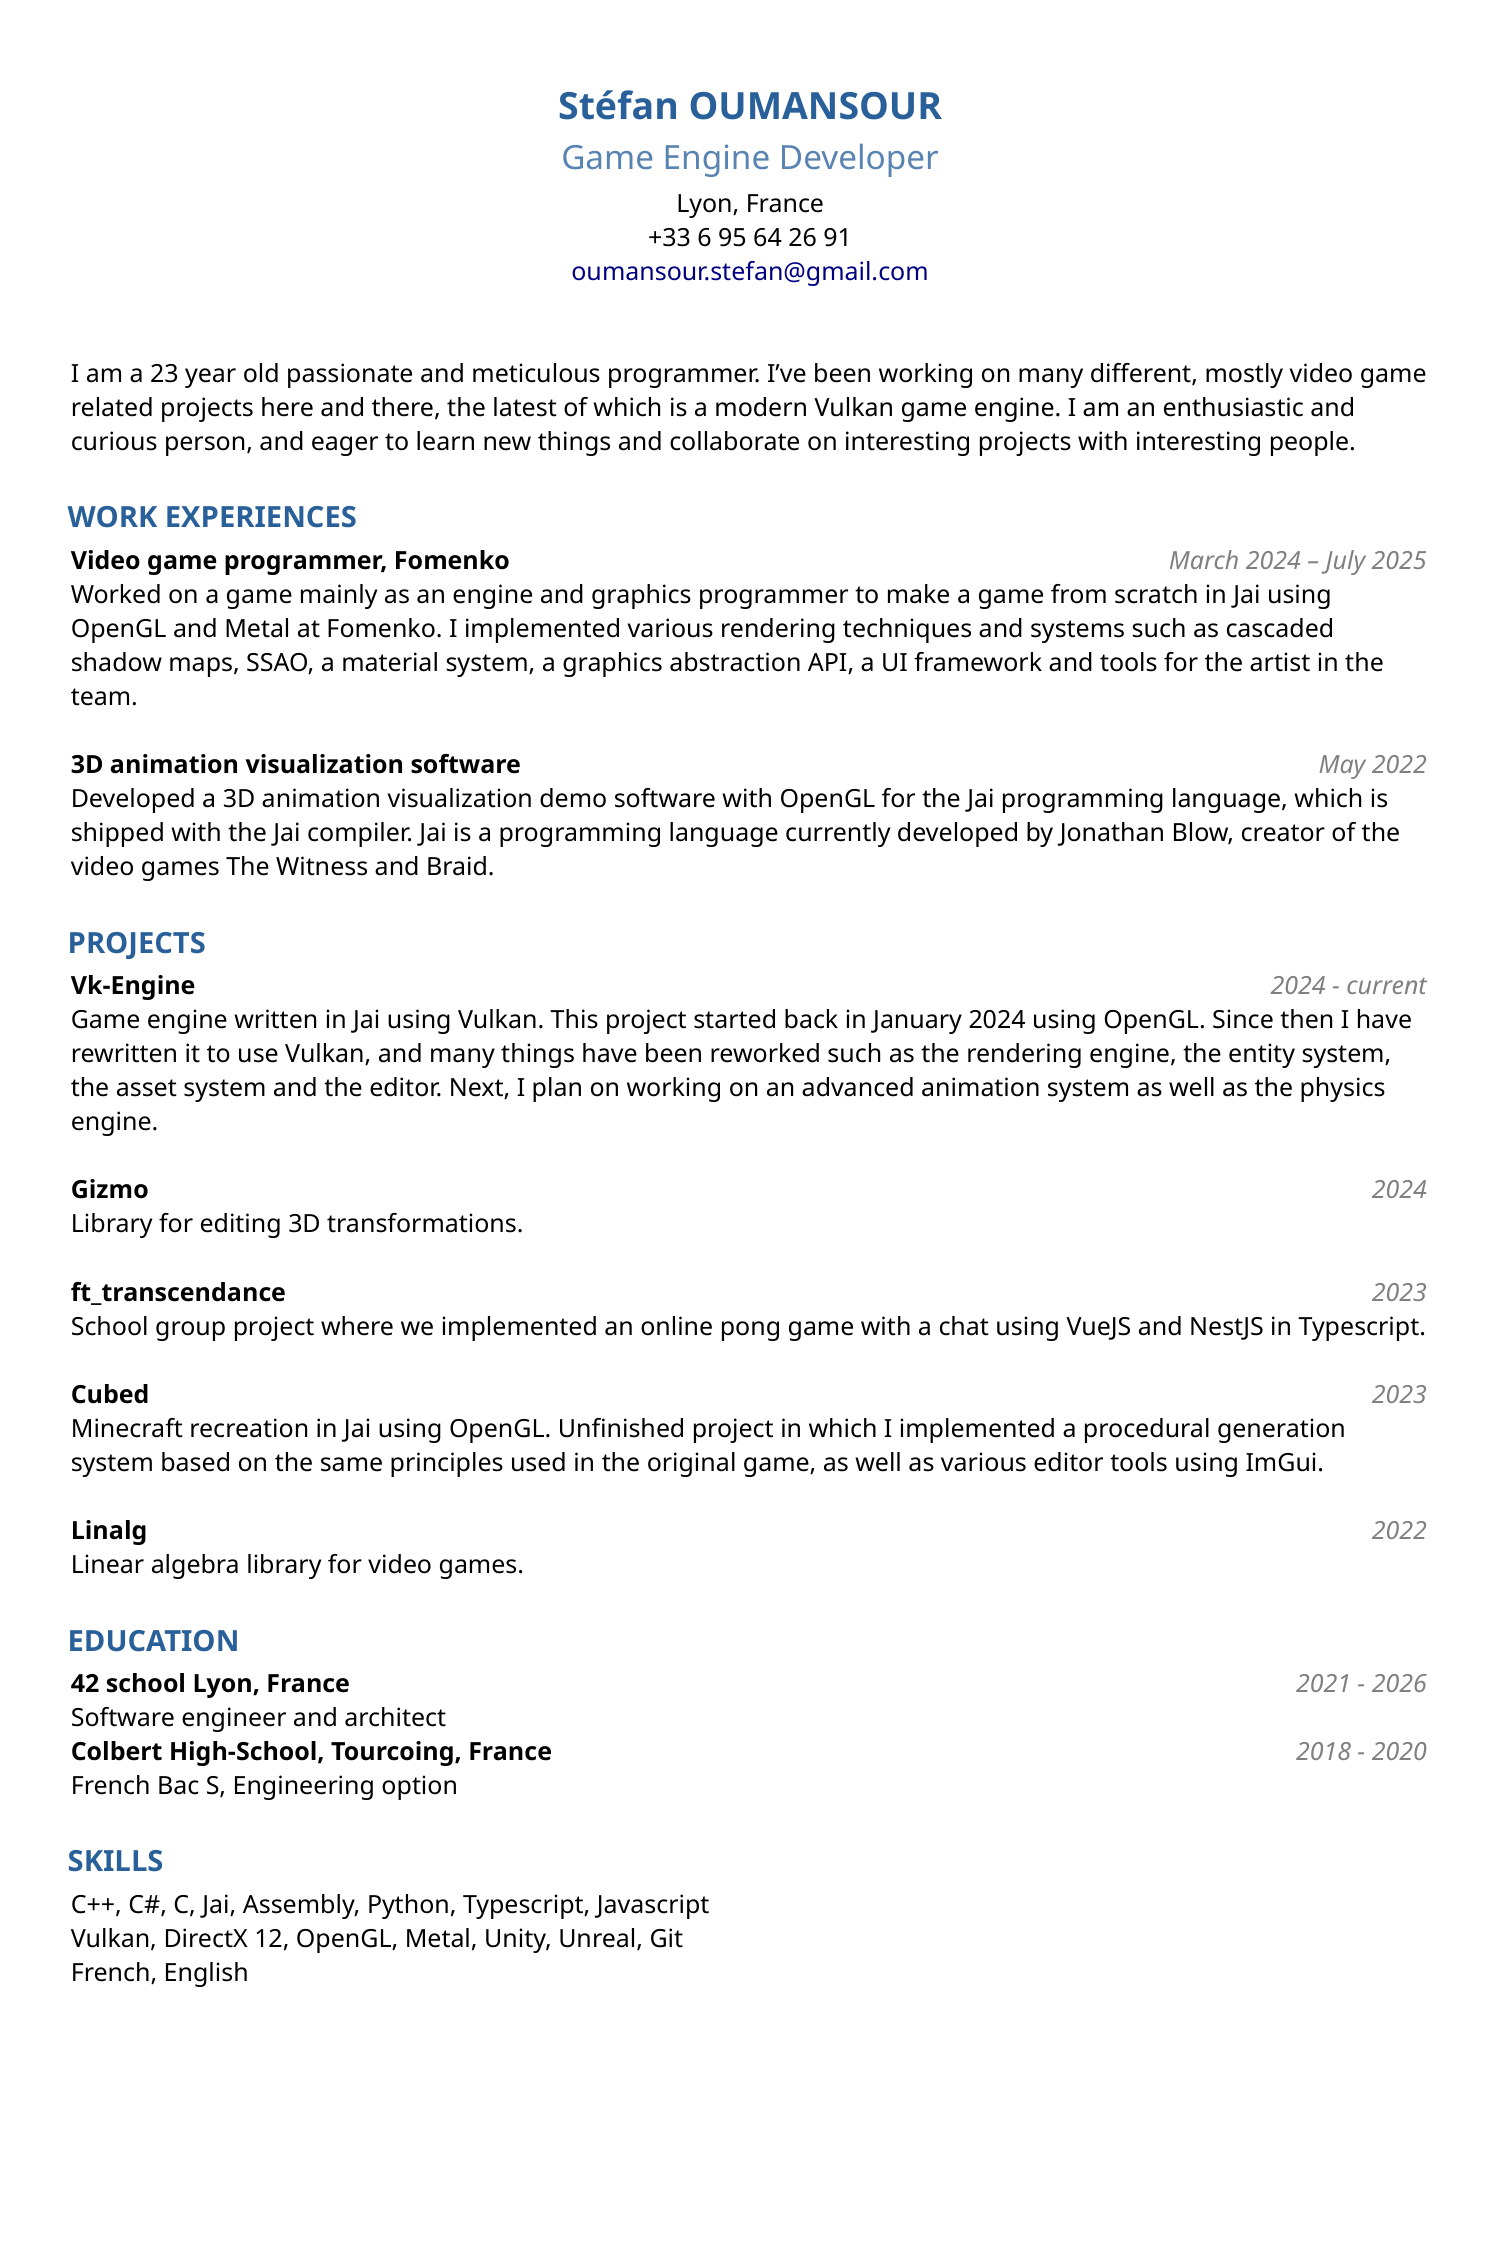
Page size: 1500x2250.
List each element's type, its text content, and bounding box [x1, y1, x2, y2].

table_header 2021 - 2026 [991, 1666, 1429, 1699]
text Linear algebra library for video games. [71, 1547, 1429, 1581]
text Lyon, France [71, 185, 1429, 219]
table_header ft_transcendance [71, 1274, 991, 1308]
table_header 2023 [991, 1274, 1429, 1308]
text Game engine written in Jai using Vulkan. This project started back in January 2024 using OpenGL. Since then I have rewritten it to use Vulkan, and many things have been reworked such as the rendering engine, the entity system, the asset system and the editor. Next, I plan on working on an advanced animation system as well as the physics engine. [71, 1002, 1429, 1138]
table_header Vk-Engine [71, 968, 991, 1002]
table_header Gizmo [71, 1172, 991, 1206]
text C++, C#, C, Jai, Assembly, Python, Typescript, Javascript [71, 1886, 1429, 1921]
table_header 2024 [991, 1172, 1429, 1206]
text Library for editing 3D transformations. [71, 1206, 1429, 1240]
text +33 6 95 64 26 91 [71, 219, 1429, 253]
text Worked on a game mainly as an engine and graphics programmer to make a game from scratch in Jai using OpenGL and Metal at Fomenko. I implemented various rendering techniques and systems such as cascaded shadow maps, SSAO, a material system, a graphics abstraction API, a UI framework and tools for the artist in the team. [71, 576, 1429, 713]
text French Bac S, Engineering option [71, 1768, 1429, 1802]
subtitle SKILLS [67, 1841, 1429, 1880]
subtitle EDUCATION [67, 1620, 1429, 1659]
text I am a 23 year old passionate and meticulous programmer. I’ve been working on many different, mostly video game related projects here and there, the latest of which is a modern Vulkan game engine. I am an enthusiastic and curious person, and eager to learn new things and collaborate on interesting projects with interesting people. [71, 356, 1429, 458]
table_header March 2024 – July 2025 [991, 543, 1429, 576]
table_header Linalg [71, 1513, 991, 1547]
title Stéfan OUMANSOUR [71, 79, 1429, 131]
text Developed a 3D animation visualization demo software with OpenGL for the Jai programming language, which is shipped with the Jai compiler. Jai is a programming language currently developed by Jonathan Blow, creator of the video games The Witness and Braid. [71, 781, 1429, 883]
text School group project where we implemented an online pong game with a chat using VueJS and NestJS in Typescript. [71, 1308, 1429, 1342]
subtitle WORK EXPERIENCES [67, 497, 1429, 536]
text Minecraft recreation in Jai using OpenGL. Unfinished project in which I implemented a procedural generation system based on the same principles used in the original game, as well as various editor tools using ImGui. [71, 1411, 1429, 1479]
subtitle PROJECTS [67, 922, 1429, 962]
table_header 2023 [991, 1376, 1429, 1411]
table_header Video game programmer, Fomenko [71, 543, 991, 576]
text oumansour.stefan@gmail.com [71, 253, 1429, 287]
subtitle Game Engine Developer [71, 134, 1429, 179]
table_header May 2022 [991, 747, 1429, 781]
text Software engineer and architect [71, 1699, 1429, 1734]
table_header 42 school Lyon, France [71, 1666, 991, 1699]
table_header Colbert High-School, Tourcoing, France [71, 1734, 991, 1768]
table_header 2024 - current [991, 968, 1429, 1002]
table_header Cubed [71, 1376, 991, 1411]
table_header 3D animation visualization software [71, 747, 991, 781]
text French, English [71, 1954, 1429, 1989]
text Vulkan, DirectX 12, OpenGL, Metal, Unity, Unreal, Git [71, 1921, 1429, 1954]
table_header 2022 [991, 1513, 1429, 1547]
table_header 2018 - 2020 [991, 1734, 1429, 1768]
